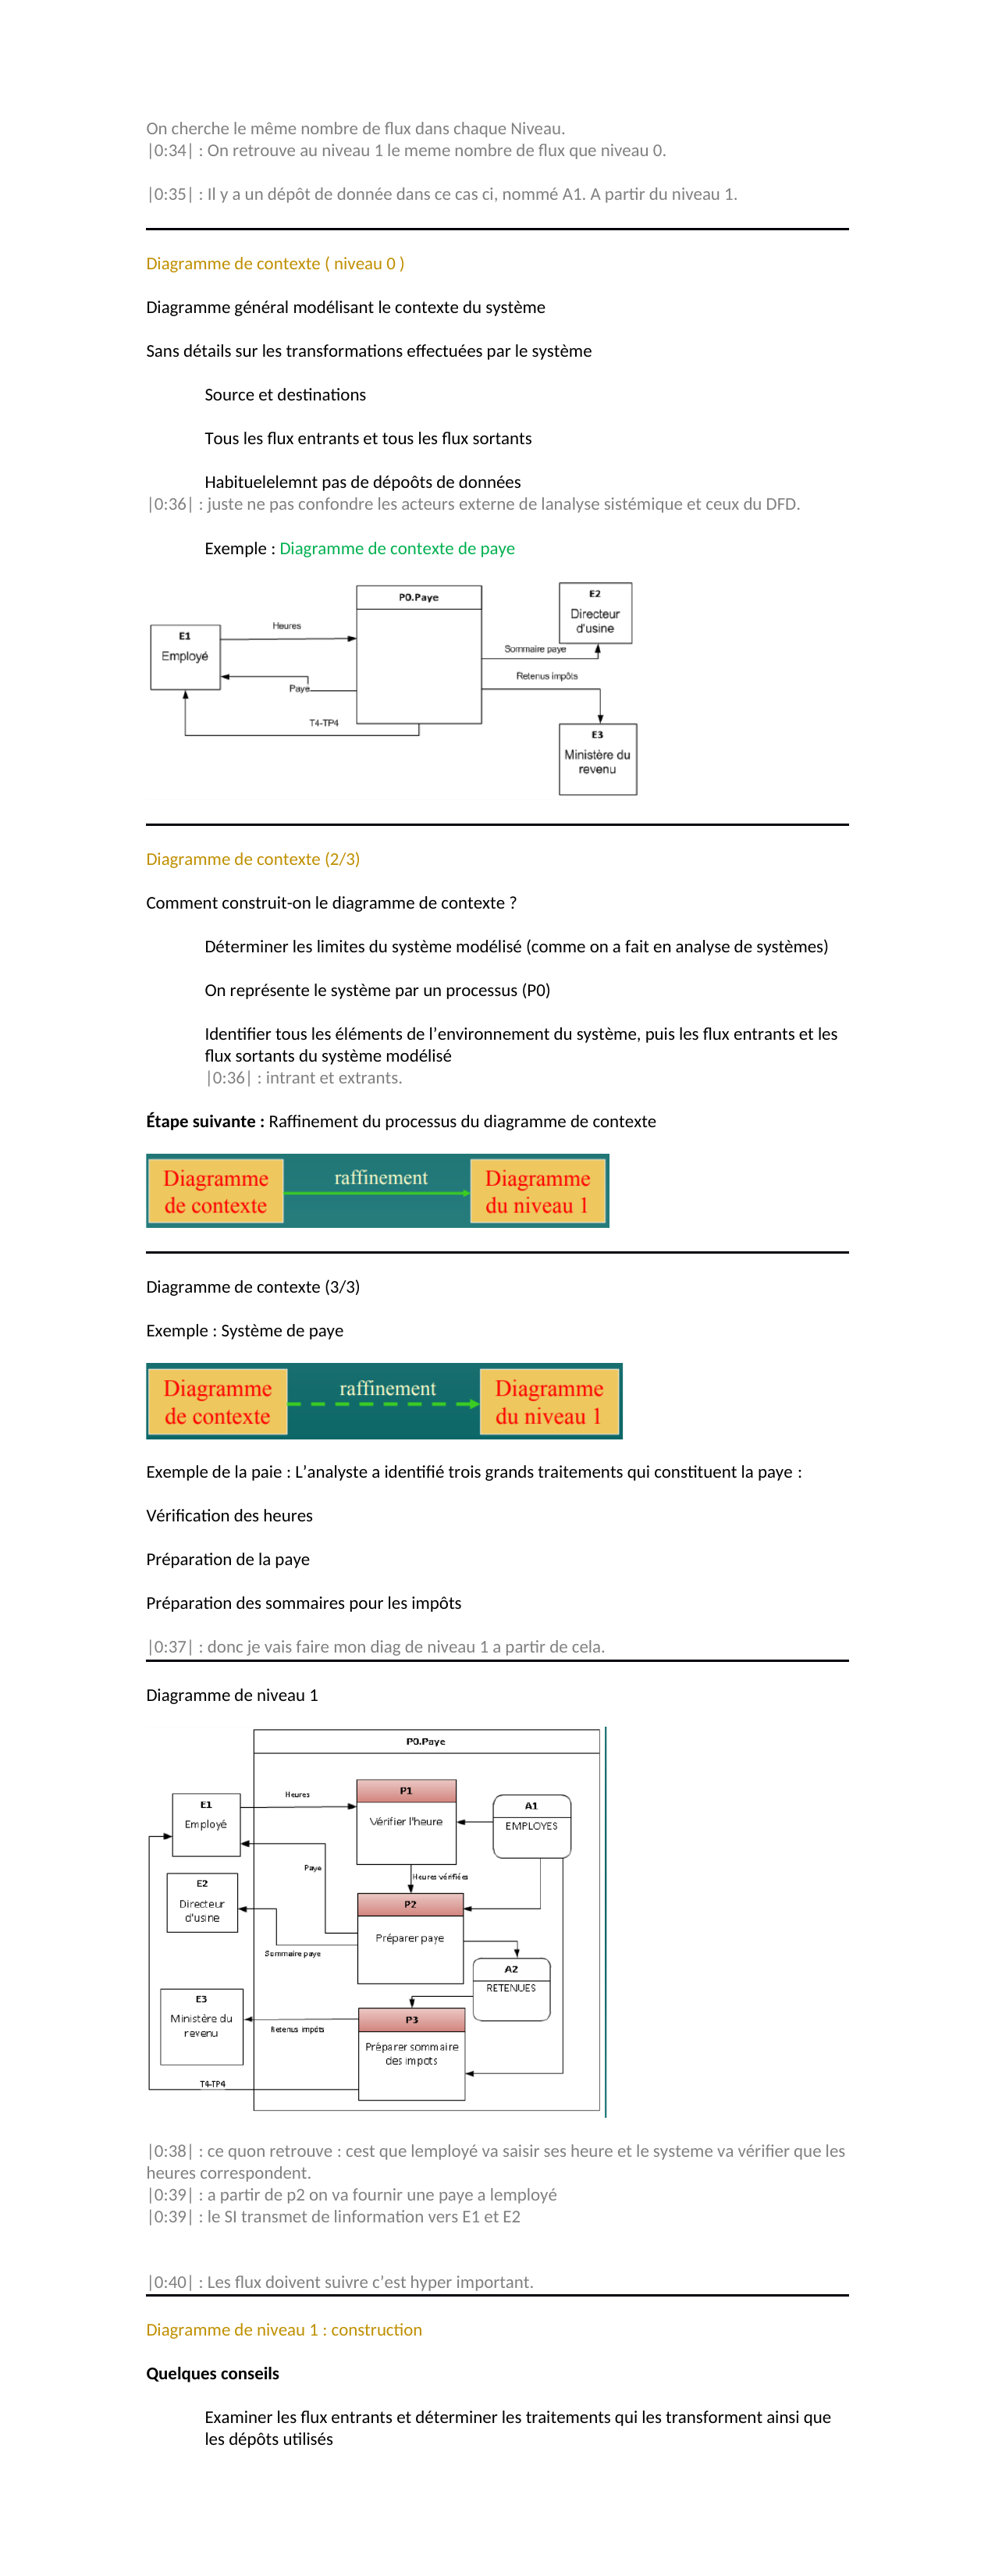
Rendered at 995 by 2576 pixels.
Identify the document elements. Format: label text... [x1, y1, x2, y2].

text Diagramme général modélisant le contexte du système [146, 296, 849, 318]
text Identifier tous les éléments de l’environnement du système, puis les flux entrants et les flux sortants du système modélisé [204, 1023, 849, 1066]
picture [146, 1363, 624, 1439]
text |0:38| : ce quon retrouve : cest que lemployé va saisir ses heure et le systeme va vérifier que les heures correspondent. [146, 2140, 849, 2183]
text Exemple : Système de paye [146, 1319, 849, 1341]
text Comment construit-on le diagramme de contexte ? [146, 891, 849, 913]
picture [146, 580, 638, 800]
text |0:36| : juste ne pas confondre les acteurs externe de lanalyse sistémique et ceux du DFD. [146, 493, 849, 514]
text Habituelelemnt pas de dépoôts de données [146, 471, 849, 493]
text Exemple : Diagramme de contexte de paye [146, 537, 849, 559]
text Vérification des heures [146, 1504, 849, 1527]
text Diagramme de contexte ( niveau 0 ) [146, 252, 849, 274]
text Examiner les flux entrants et déterminer les traitements qui les transforment ainsi que les dépôts utilisés [204, 2406, 849, 2450]
text Préparation de la paye [146, 1548, 849, 1571]
text Tous les flux entrants et tous les flux sortants [146, 427, 849, 450]
text Diagramme de niveau 1 [146, 1684, 849, 1706]
text |0:35| : Il y a un dépôt de donnée dans ce cas ci, nommé A1. A partir du niveau 1. [146, 183, 849, 205]
text Étape suivante : Raffinement du processus du diagramme de contexte [146, 1110, 849, 1132]
text Sans détails sur les transformations effectuées par le système [146, 340, 849, 361]
text Déterminer les limites du système modélisé (comme on a fait en analyse de systèmes) [146, 935, 849, 957]
text Diagramme de niveau 1 : construction [146, 2318, 849, 2340]
text Préparation des sommaires pour les impôts [146, 1592, 849, 1614]
picture [146, 1727, 607, 2118]
text On cherche le même nombre de flux dans chaque Niveau. [146, 117, 849, 139]
text Exemple de la paie : L’analyste a identifié trois grands traitements qui constituent la paye : [146, 1461, 849, 1482]
text |0:36| : intrant et extrants. [204, 1066, 849, 1088]
text On représente le système par un processus (P0) [146, 979, 849, 1001]
text Source et destinations [146, 383, 849, 405]
picture [146, 1154, 609, 1228]
text |0:37| : donc je vais faire mon diag de niveau 1 a partir de cela. [146, 1636, 849, 1660]
text |0:34| : On retrouve au niveau 1 le meme nombre de flux que niveau 0. [146, 139, 849, 161]
text |0:40| : Les flux doivent suivre c’est hyper important. [146, 2271, 849, 2294]
text Quelques conseils [146, 2362, 849, 2384]
text Diagramme de contexte (3/3) [146, 1276, 849, 1297]
text Diagramme de contexte (2/3) [146, 848, 849, 870]
text |0:39| : le SI transmet de linformation vers E1 et E2 [146, 2205, 849, 2227]
text |0:39| : a partir de p2 on va fournir une paye a lemployé [146, 2183, 849, 2205]
